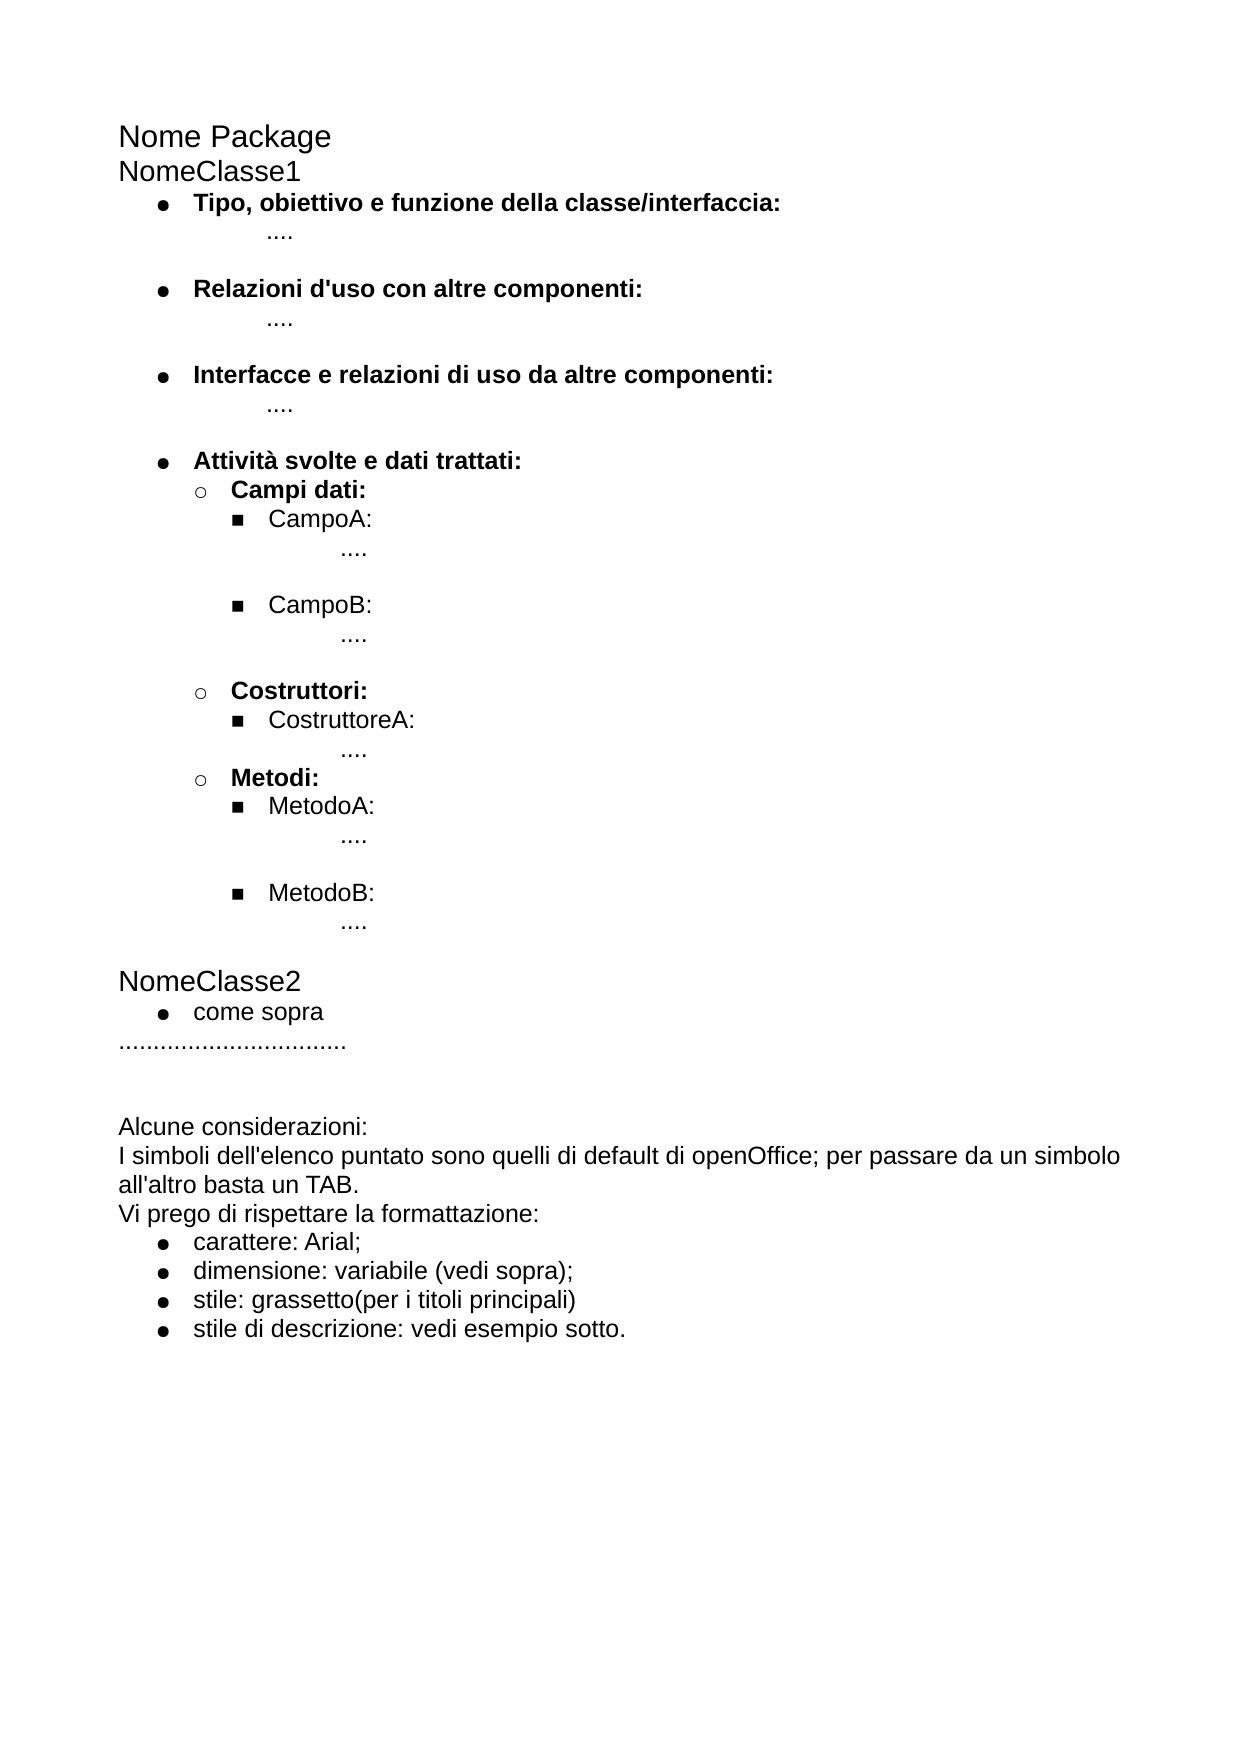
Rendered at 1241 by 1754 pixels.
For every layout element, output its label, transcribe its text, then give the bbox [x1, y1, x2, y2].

list stile: grassetto(per i titoli principali) [156, 1285, 1122, 1314]
text .... [118, 619, 1122, 648]
list Interfacce e relazioni di uso da altre componenti: [156, 360, 1122, 389]
text I simboli dell'elenco puntato sono quelli di default di openOffice; per passare da un simbolo all'altro basta un TAB. [118, 1141, 1122, 1199]
text Alcune considerazioni: [118, 1112, 1122, 1141]
list Campi dati: [193, 475, 1122, 504]
text Vi prego di rispettare la formattazione: [118, 1199, 1122, 1227]
list MetodoB: [231, 878, 1122, 906]
list Relazioni d'uso con altre componenti: [156, 274, 1122, 303]
text .... [118, 820, 1122, 849]
list CostruttoreA: [231, 705, 1122, 734]
text .... [118, 734, 1122, 763]
list carattere: Arial; [156, 1227, 1122, 1256]
text .... [118, 533, 1122, 561]
list CampoA: [231, 504, 1122, 533]
list Metodi: [193, 763, 1122, 791]
text NomeClasse2 [118, 964, 1122, 997]
list .... [156, 216, 1122, 245]
text Nome Package [118, 118, 1122, 154]
list dimensione: variabile (vedi sopra); [156, 1256, 1122, 1285]
list Costruttori: [193, 676, 1122, 705]
list MetodoA: [231, 791, 1122, 820]
list stile di descrizione: vedi esempio sotto. [156, 1314, 1122, 1342]
text NomeClasse1 [118, 154, 1122, 188]
text .... [118, 906, 1122, 935]
list come sopra [156, 997, 1122, 1026]
list Tipo, obiettivo e funzione della classe/interfaccia: [156, 188, 1122, 216]
list .... [156, 389, 1122, 418]
text ................................. [118, 1026, 1122, 1055]
list Attività svolte e dati trattati: [156, 446, 1122, 475]
list .... [156, 303, 1122, 331]
list CampoB: [231, 590, 1122, 619]
